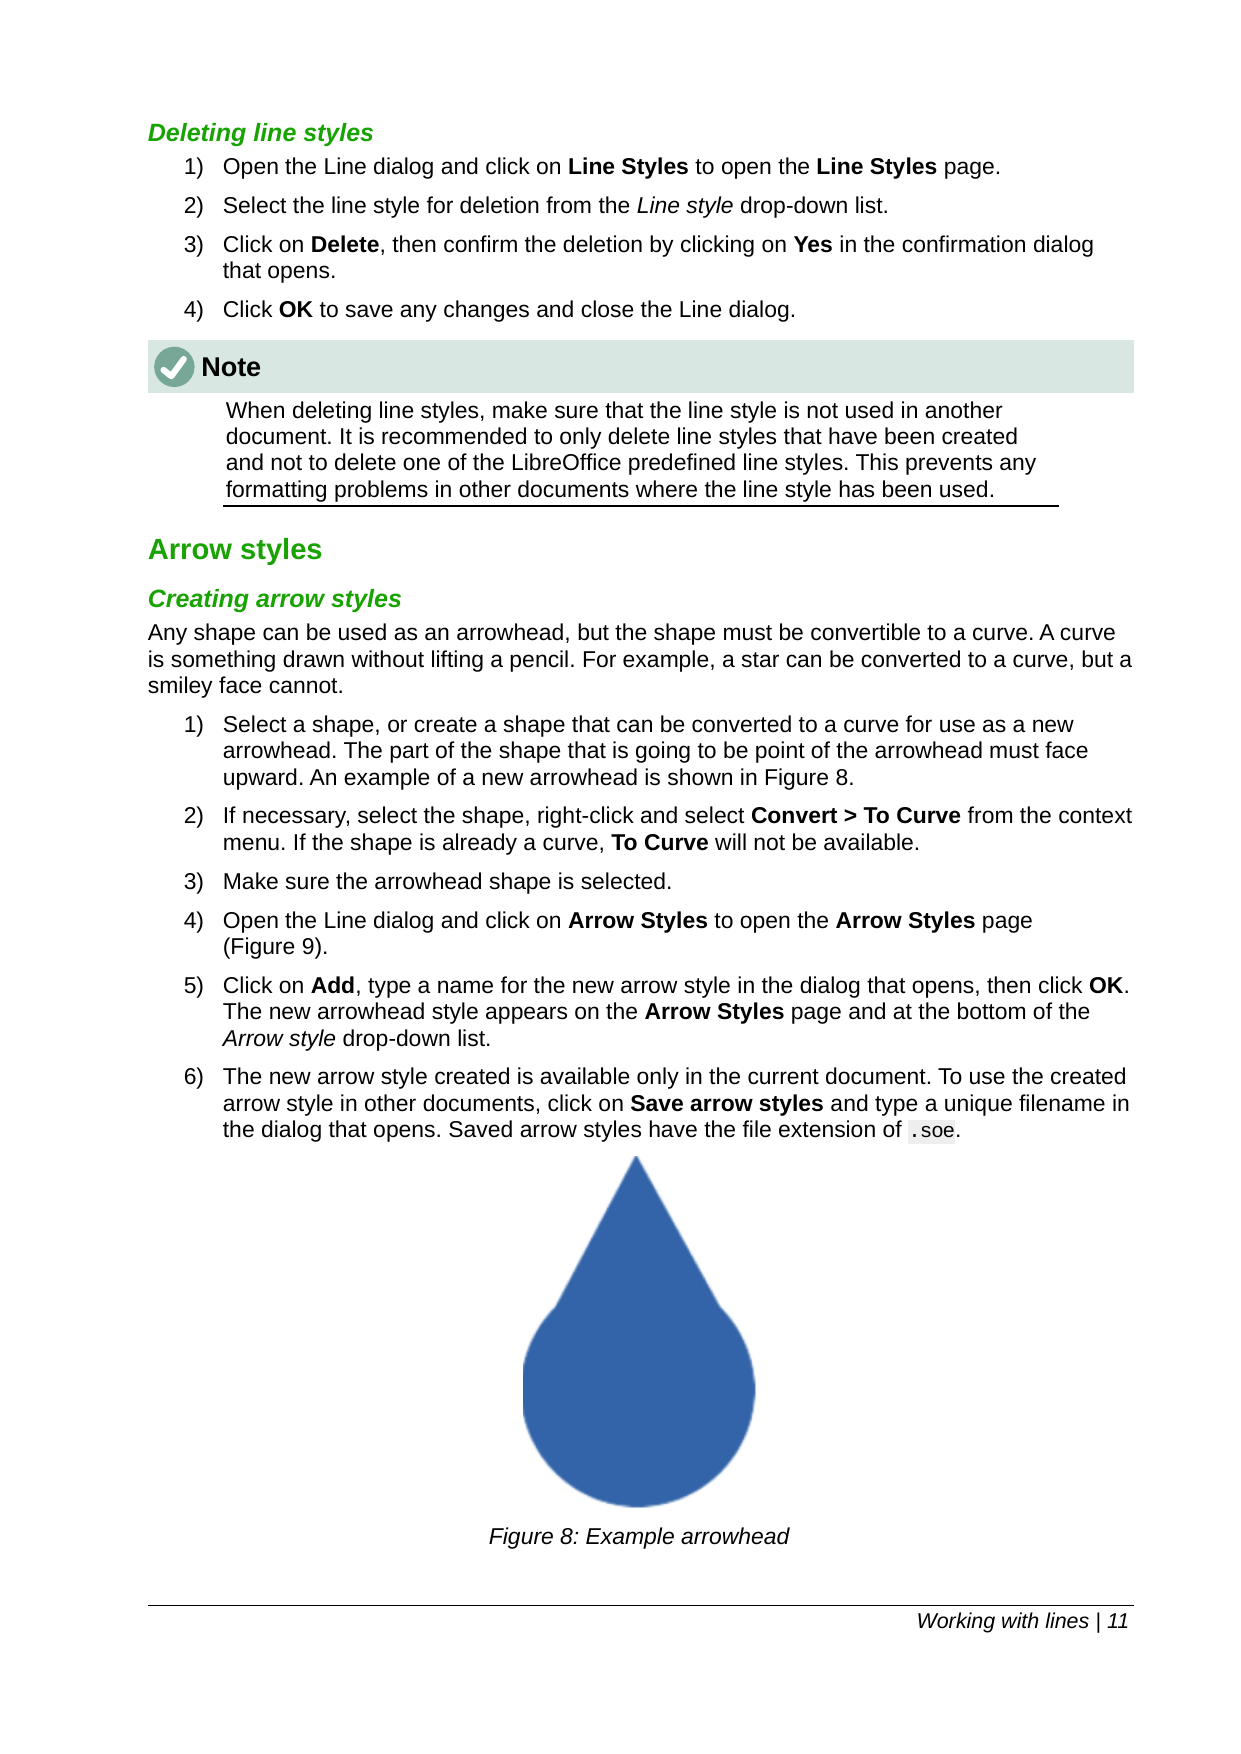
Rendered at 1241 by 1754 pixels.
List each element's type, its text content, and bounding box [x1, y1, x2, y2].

subtitle Arrow styles [148, 532, 1134, 566]
subtitle Creating arrow styles [148, 584, 1134, 613]
text Figure 8: Example arrowhead [489, 1523, 793, 1549]
list Make sure the arrowhead shape is selected. [204, 868, 1134, 894]
list Select a shape, or create a shape that can be converted to a curve for use as a new arrowhead. The part of the shape that is going to be point of the arrowhead must face upward. An example of a new arrowhead is shown in Figure 8. [204, 711, 1134, 790]
text When deleting line styles, make sure that the line style is not used in another document. It is recommended to only delete line styles that have been created and not to delete one of the LibreOffice predefined line styles. This prevents any formatting problems in other documents where the line style has been used. [223, 393, 1059, 505]
list The new arrow style created is available only in the current document. To use the created arrow style in other documents, click on Save arrow styles and type a unique filename in the dialog that opens. Saved arrow styles have the file extension of .soe. [204, 1063, 1134, 1144]
subtitle Deleting line styles [148, 118, 1134, 147]
list Click OK to save any changes and close the Line dialog. [204, 296, 1134, 322]
list Select the line style for deletion from the Line style drop-down list. [204, 192, 1134, 218]
text Any shape can be used as an arrowhead, but the shape must be convertible to a curve. A curve is something drawn without lifting a pencil. For example, a star can be converted to a curve, but a smiley face cannot. [148, 619, 1134, 698]
list Click on Delete, then confirm the deletion by clicking on Yes in the confirmation dialog that opens. [204, 231, 1134, 283]
picture [523, 1156, 759, 1511]
list If necessary, select the shape, right-click and select Convert > To Curve from the context menu. If the shape is already a curve, To Curve will not be available. [204, 802, 1134, 855]
list Click on Add, type a name for the new arrow style in the dialog that opens, then click OK. The new arrowhead style appears on the Arrow Styles page and at the bottom of the Arrow style drop-down list. [204, 972, 1134, 1051]
list Open the Line dialog and click on Line Styles to open the Line Styles page. [204, 153, 1134, 179]
subtitle Note [148, 340, 1134, 393]
list Open the Line dialog and click on Arrow Styles to open the Arrow Styles page (Figure 9). [204, 907, 1134, 959]
